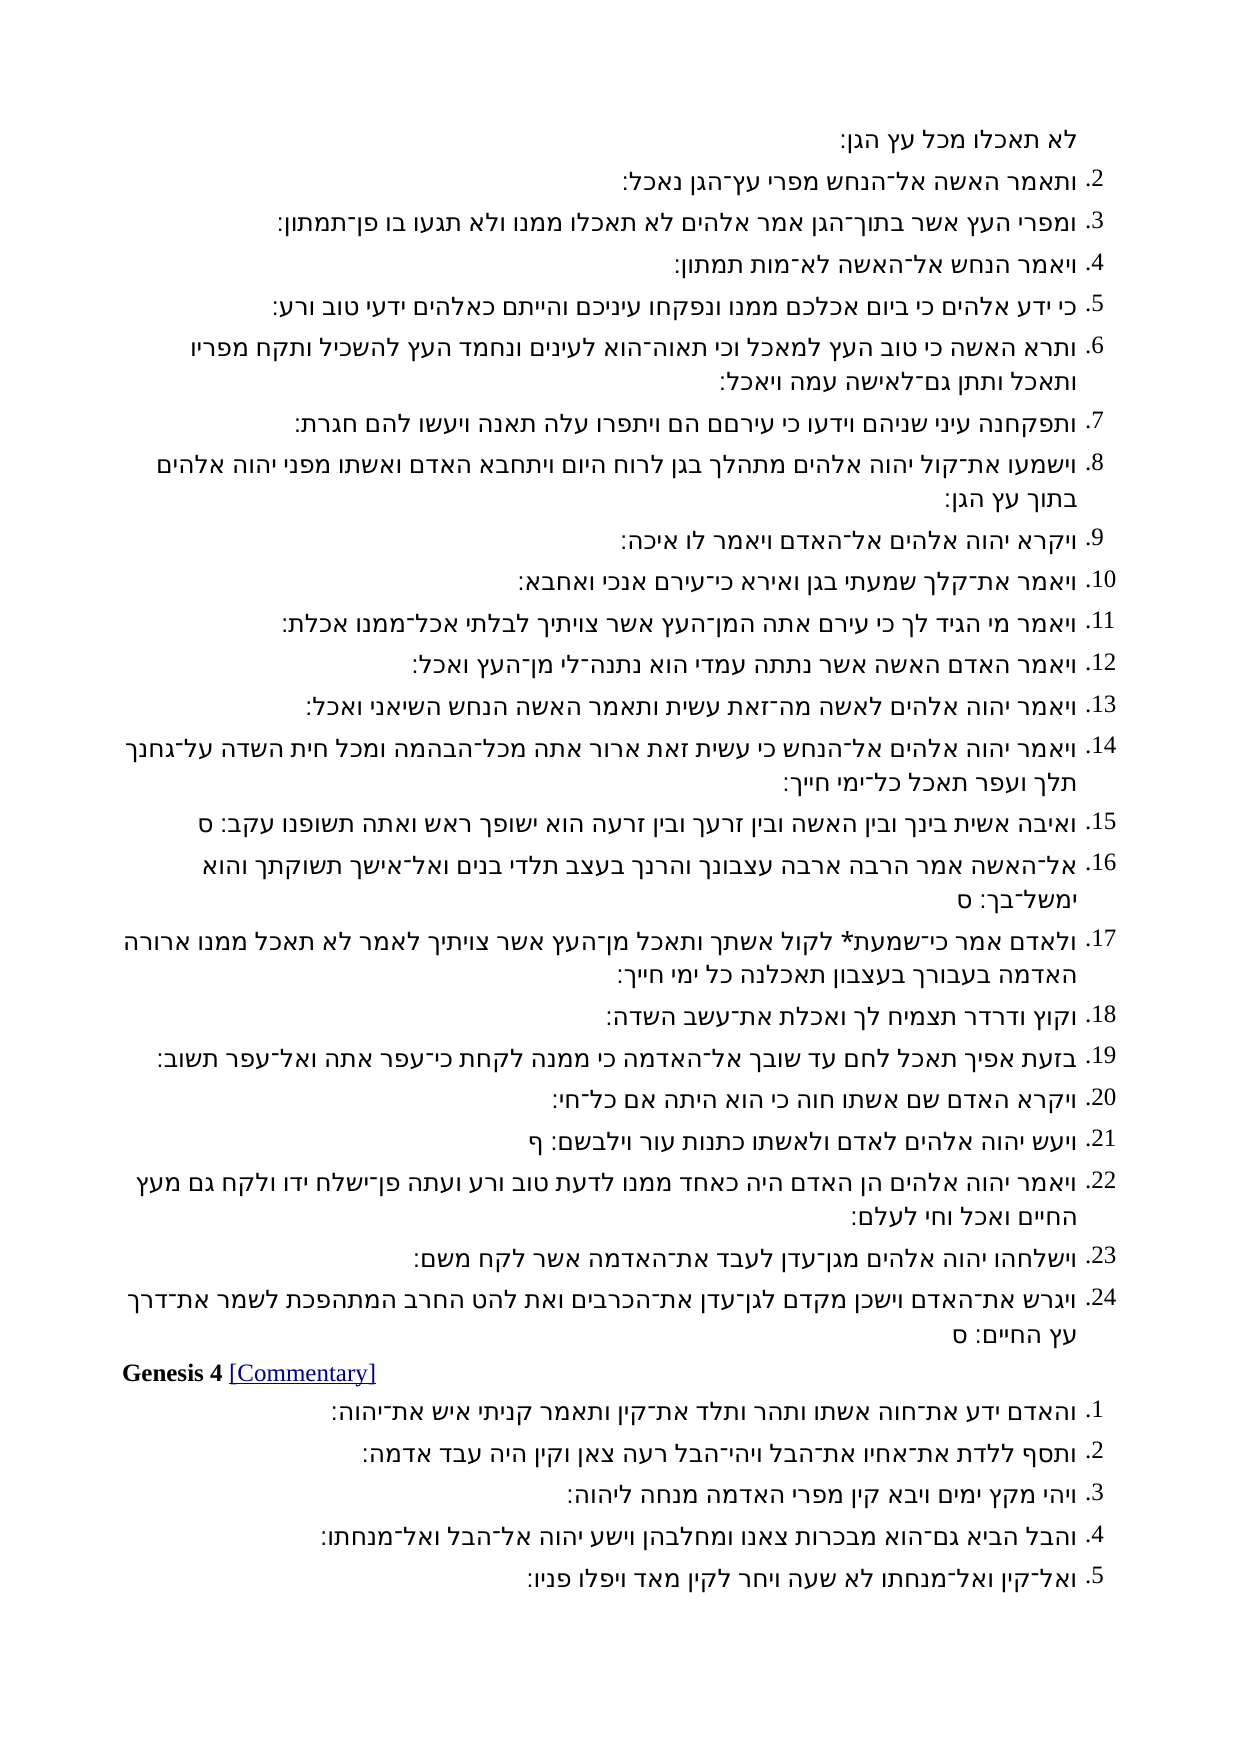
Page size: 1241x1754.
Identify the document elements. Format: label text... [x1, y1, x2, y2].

table_cell .20 [1081, 1078, 1122, 1120]
table_cell אל־האשה אמר הרבה ארבה עצבונך והרנך בעצב תלדי בנים ואל־אישך תשוקתך והוא ימשל־בך׃ ס [118, 844, 1081, 919]
table_cell .24 [1081, 1279, 1122, 1354]
table_cell .15 [1081, 802, 1122, 844]
table_cell .17 [1081, 919, 1122, 995]
table_cell ויאמר את־קלך שמעתי בגן ואירא כי־עירם אנכי ואחבא׃ [118, 560, 1081, 602]
table_cell ויעש יהוה אלהים לאדם ולאשתו כתנות עור וילבשם׃ ף [118, 1120, 1081, 1161]
table_cell וישמעו את־קול יהוה אלהים מתהלך בגן לרוח היום ויתחבא האדם ואשתו מפני יהוה אלהים בתוך עץ הגן׃ [118, 443, 1081, 519]
table_cell ויאמר יהוה אלהים הן האדם היה כאחד ממנו לדעת טוב ורע ועתה פן־ישלח ידו ולקח גם מעץ החיים ואכל וחי לעלם׃ [118, 1161, 1081, 1237]
table_cell ותאמר האשה אל־הנחש מפרי עץ־הגן נאכל׃ [118, 160, 1081, 201]
table_cell ויאמר יהוה אלהים לאשה מה־זאת עשית ותאמר האשה הנחש השיאני ואכל׃ [118, 685, 1081, 727]
table_cell .3 [1081, 201, 1122, 243]
table_cell ויאמר מי הגיד לך כי עירם אתה המן־העץ אשר צויתיך לבלתי אכל־ממנו אכלת׃ [118, 602, 1081, 643]
table_cell ויאמר הנחש אל־האשה לא־מות תמתון׃ [118, 243, 1081, 284]
table_cell ולאדם אמר כי־שמעת* לקול אשתך ותאכל מן־העץ אשר צויתיך לאמר לא תאכל ממנו ארורה האדמה בעבורך בעצבון תאכלנה כל ימי חייך׃ [118, 919, 1081, 995]
table_cell בזעת אפיך תאכל לחם עד שובך אל־האדמה כי ממנה לקחת כי־עפר אתה ואל־עפר תשוב׃ [118, 1037, 1081, 1078]
table_cell ויגרש את־האדם וישכן מקדם לגן־עדן את־הכרבים ואת להט החרב המתהפכת לשמר את־דרך עץ החיים׃ ס [118, 1279, 1081, 1354]
table_cell .4 [1081, 243, 1122, 284]
table_cell ויהי מקץ ימים ויבא קין מפרי האדמה מנחה ליהוה׃ [118, 1474, 1081, 1515]
table_cell .3 [1081, 1474, 1122, 1515]
table_cell ותפקחנה עיני שניהם וידעו כי עירםם הם ויתפרו עלה תאנה ויעשו להם חגרת׃ [118, 402, 1081, 443]
table_cell .9 [1081, 519, 1122, 560]
table_cell ומפרי העץ אשר בתוך־הגן אמר אלהים לא תאכלו ממנו ולא תגעו בו פן־תמתון׃ [118, 201, 1081, 243]
table_cell .23 [1081, 1237, 1122, 1278]
table_cell Genesis 4 [Commentary] [118, 1354, 1081, 1390]
table_cell והבל הביא גם־הוא מבכרות צאנו ומחלבהן וישע יהוה אל־הבל ואל־מנחתו׃ [118, 1515, 1081, 1557]
table_cell והאדם ידע את־חוה אשתו ותהר ותלד את־קין ותאמר קניתי איש את־יהוה׃ [118, 1390, 1081, 1432]
table_cell .16 [1081, 844, 1122, 919]
table_cell ויאמר האדם האשה אשר נתתה עמדי הוא נתנה־לי מן־העץ ואכל׃ [118, 644, 1081, 685]
table_cell ויקרא האדם שם אשתו חוה כי הוא היתה אם כל־חי׃ [118, 1078, 1081, 1120]
table_cell .8 [1081, 443, 1122, 519]
table_cell .21 [1081, 1120, 1122, 1161]
table_cell .4 [1081, 1515, 1122, 1557]
table_cell ויקרא יהוה אלהים אל־האדם ויאמר לו איכה׃ [118, 519, 1081, 560]
table_cell [1081, 118, 1122, 160]
table_cell ואיבה אשית בינך ובין האשה ובין זרעך ובין זרעה הוא ישופך ראש ואתה תשופנו עקב׃ ס [118, 802, 1081, 844]
table_cell [1081, 1354, 1122, 1390]
table_cell לא תאכלו מכל עץ הגן׃ [118, 118, 1081, 160]
table_cell וישלחהו יהוה אלהים מגן־עדן לעבד את־האדמה אשר לקח משם׃ [118, 1237, 1081, 1278]
table_cell ותרא האשה כי טוב העץ למאכל וכי תאוה־הוא לעינים ונחמד העץ להשכיל ותקח מפריו ותאכל ותתן גם־לאישה עמה ויאכל׃ [118, 326, 1081, 402]
table_cell .22 [1081, 1161, 1122, 1237]
table_cell .18 [1081, 995, 1122, 1037]
table_cell .2 [1081, 160, 1122, 201]
table_cell כי ידע אלהים כי ביום אכלכם ממנו ונפקחו עיניכם והייתם כאלהים ידעי טוב ורע׃ [118, 284, 1081, 326]
table_cell .5 [1081, 1557, 1122, 1598]
table_cell וקוץ ודרדר תצמיח לך ואכלת את־עשב השדה׃ [118, 995, 1081, 1037]
table_cell .1 [1081, 1390, 1122, 1432]
table_cell .13 [1081, 685, 1122, 727]
table_cell .10 [1081, 560, 1122, 602]
table_cell .12 [1081, 644, 1122, 685]
table_cell .11 [1081, 602, 1122, 643]
table_cell .6 [1081, 326, 1122, 402]
table_cell ויאמר יהוה אלהים אל־הנחש כי עשית זאת ארור אתה מכל־הבהמה ומכל חית השדה על־גחנך תלך ועפר תאכל כל־ימי חייך׃ [118, 727, 1081, 802]
table_cell ותסף ללדת את־אחיו את־הבל ויהי־הבל רעה צאן וקין היה עבד אדמה׃ [118, 1432, 1081, 1473]
table_cell .19 [1081, 1037, 1122, 1078]
table_cell .2 [1081, 1432, 1122, 1473]
table_cell .5 [1081, 284, 1122, 326]
table_cell ואל־קין ואל־מנחתו לא שעה ויחר לקין מאד ויפלו פניו׃ [118, 1557, 1081, 1598]
table_cell .7 [1081, 402, 1122, 443]
table_cell .14 [1081, 727, 1122, 802]
